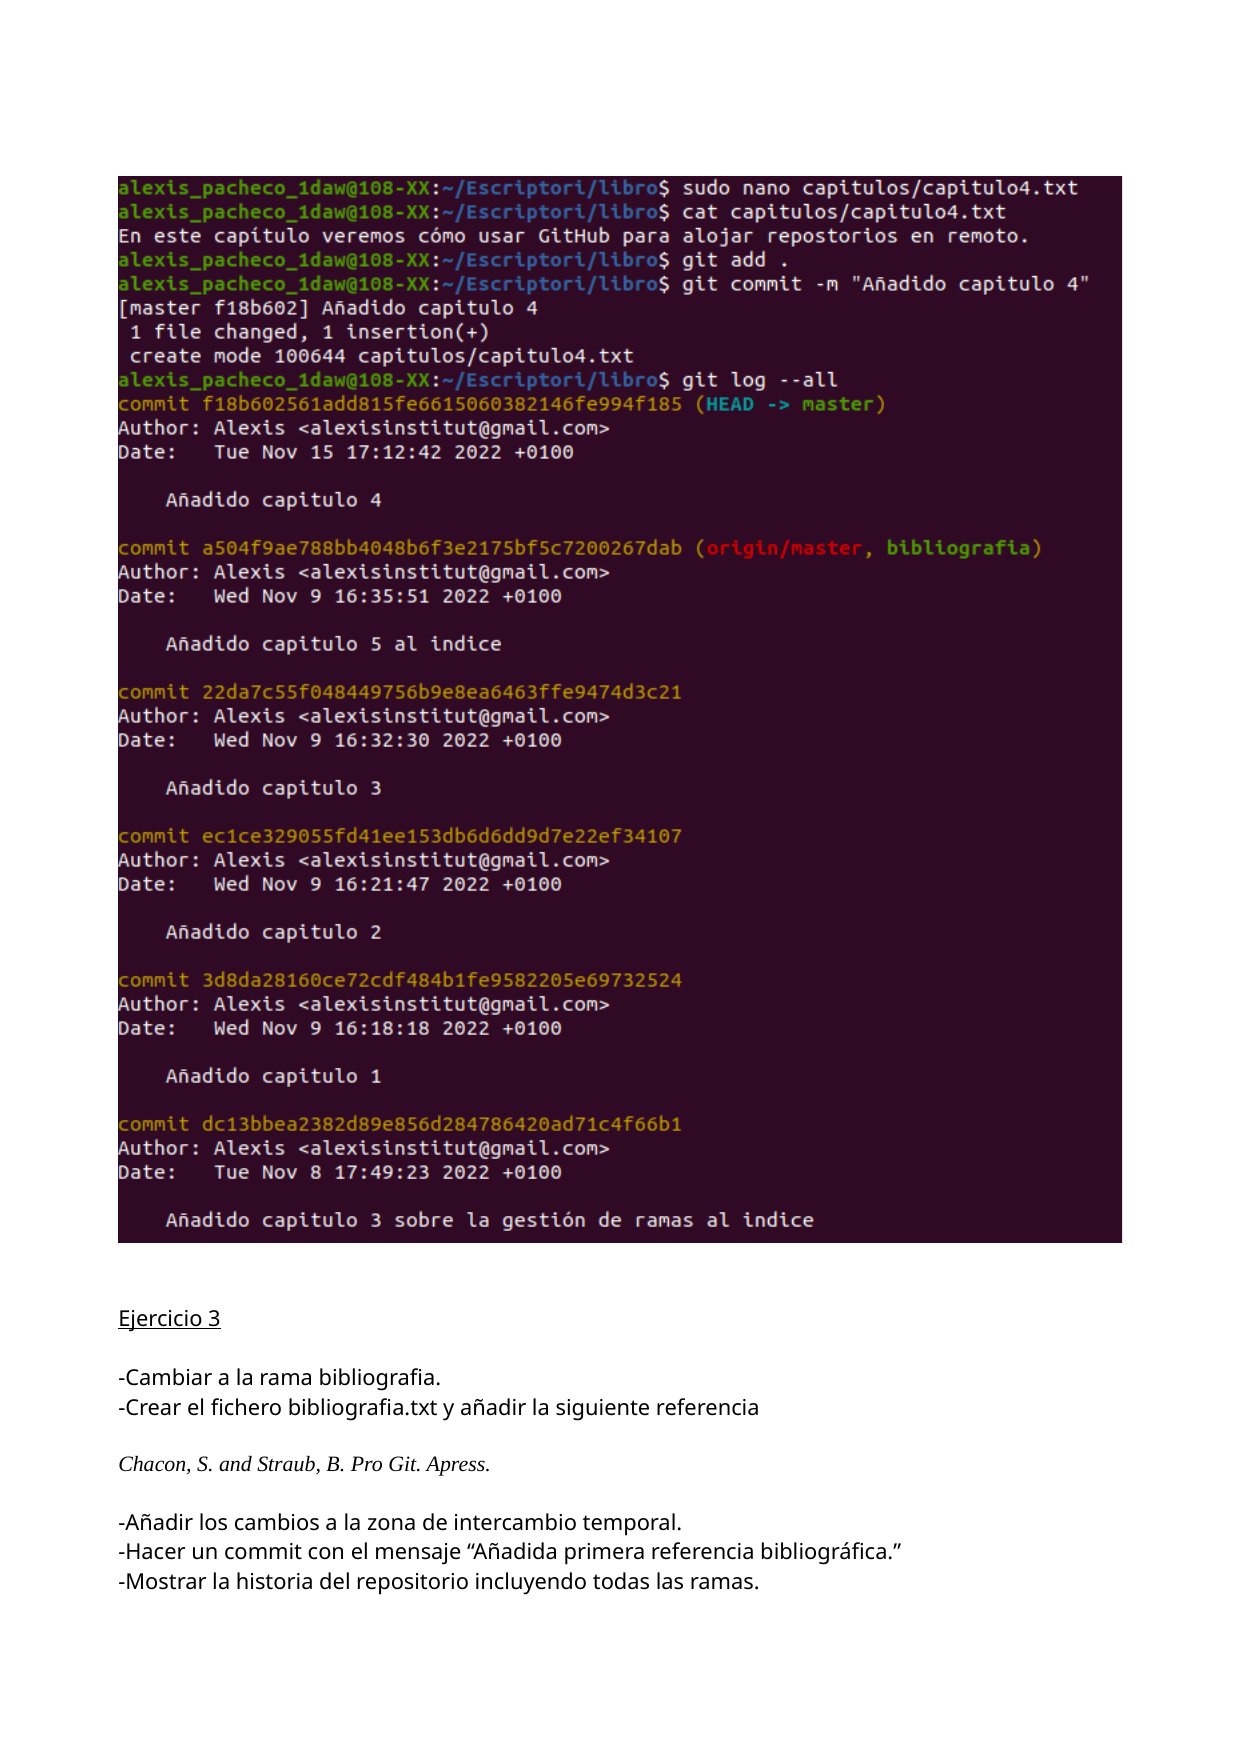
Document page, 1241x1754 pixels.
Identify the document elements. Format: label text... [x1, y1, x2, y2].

text -Cambiar a la rama bibliografia. [118, 1362, 1122, 1392]
text Ejercicio 3 [118, 1302, 1122, 1332]
text -Añadir los cambios a la zona de intercambio temporal. [118, 1506, 1122, 1536]
text -Hacer un commit con el mensaje “Añadida primera referencia bibliográfica.” [118, 1536, 1122, 1566]
picture [118, 176, 1123, 1243]
text -Crear el fichero bibliografia.txt y añadir la siguiente referencia [118, 1392, 1122, 1422]
text -Mostrar la historia del repositorio incluyendo todas las ramas. [118, 1566, 1122, 1596]
text Chacon, S. and Straub, B. Pro Git. Apress. [118, 1451, 1122, 1477]
